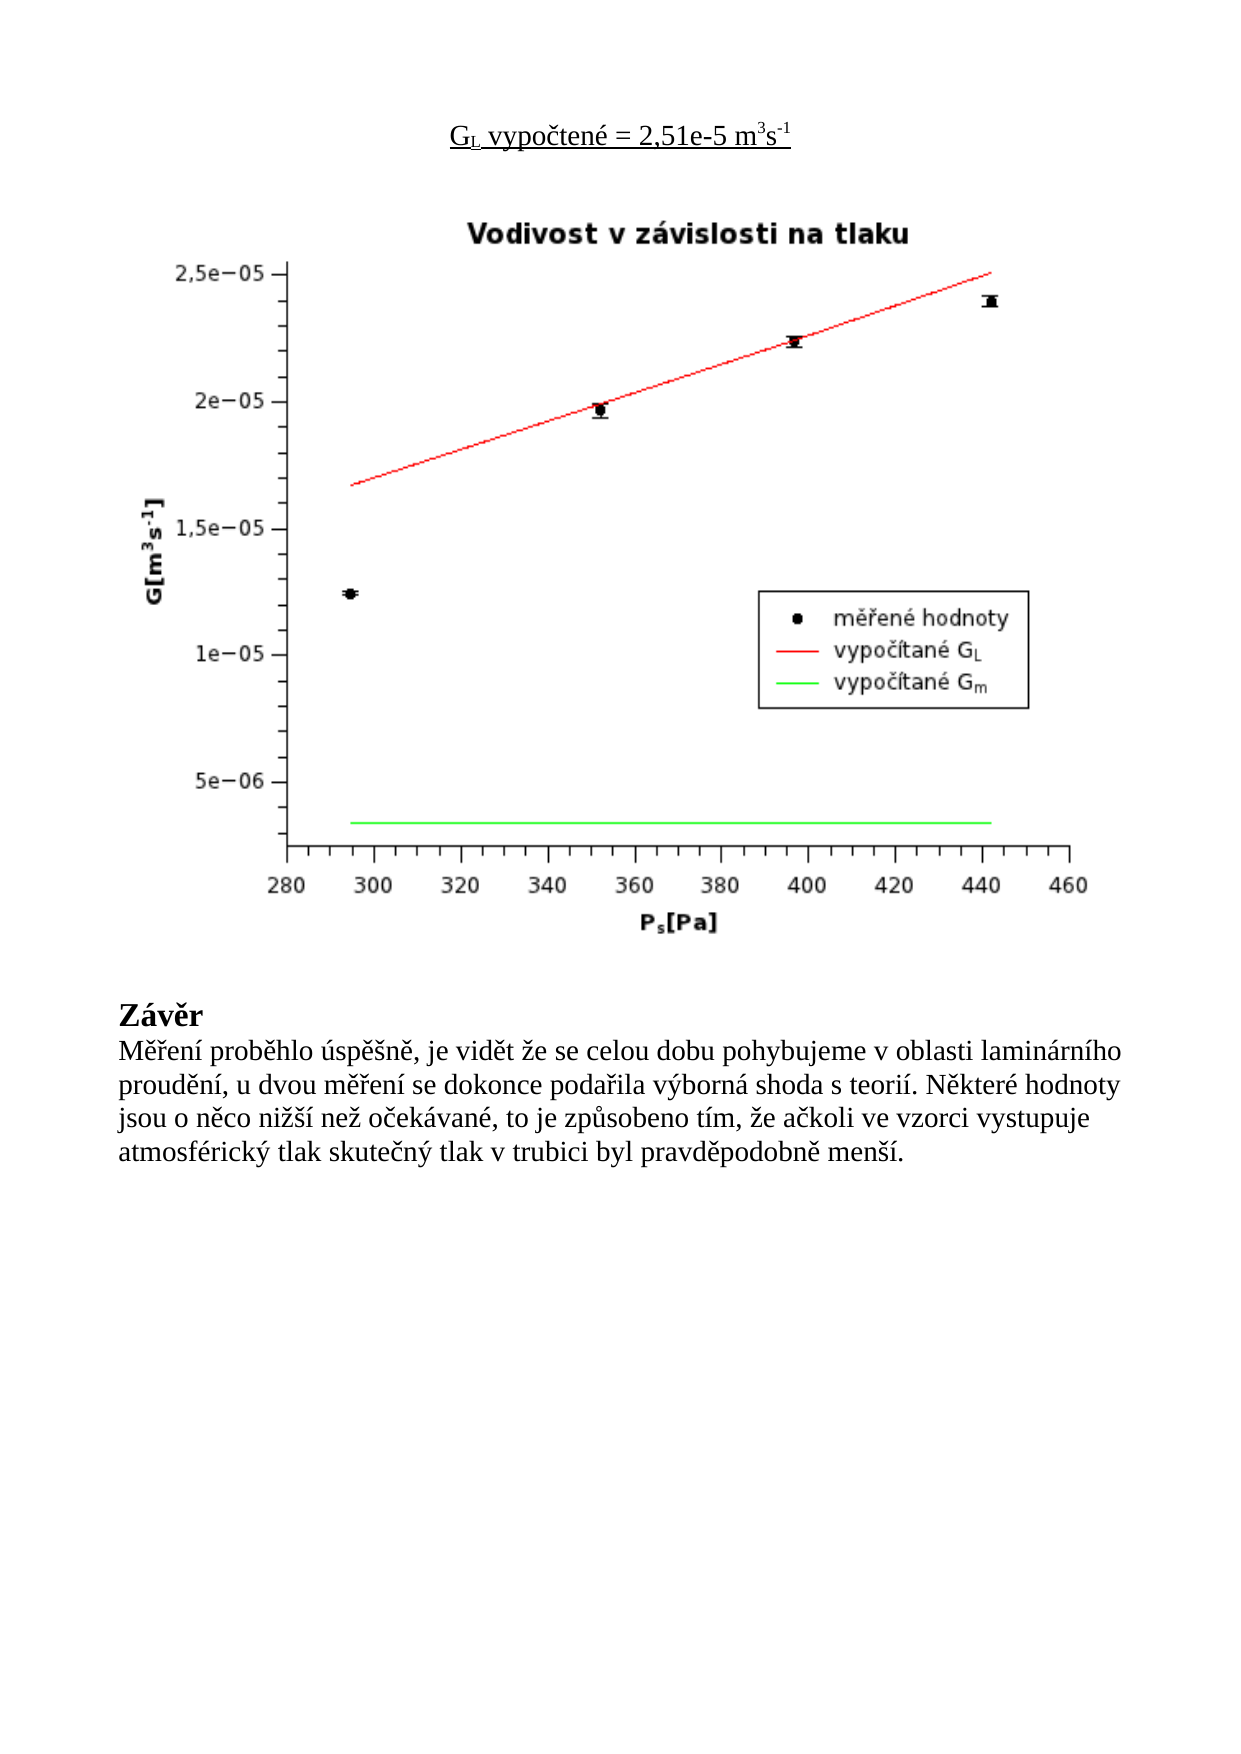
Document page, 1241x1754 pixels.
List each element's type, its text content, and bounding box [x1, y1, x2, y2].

text Měření proběhlo úspěšně, je vidět že se celou dobu pohybujeme v oblasti laminárního proudění, u dvou měření se dokonce podařila výborná shoda s teorií. Některé hodnoty jsou o něco nižší než očekávané, to je způsobeno tím, že ačkoli ve vzorci vystupuje atmosférický tlak skutečný tlak v trubici byl pravděpodobně menší. [118, 1033, 1122, 1167]
picture [137, 207, 1102, 957]
text GL vypočtené = 2,51e-5 m3s-1 [118, 118, 1122, 152]
text Závěr [118, 995, 1122, 1033]
